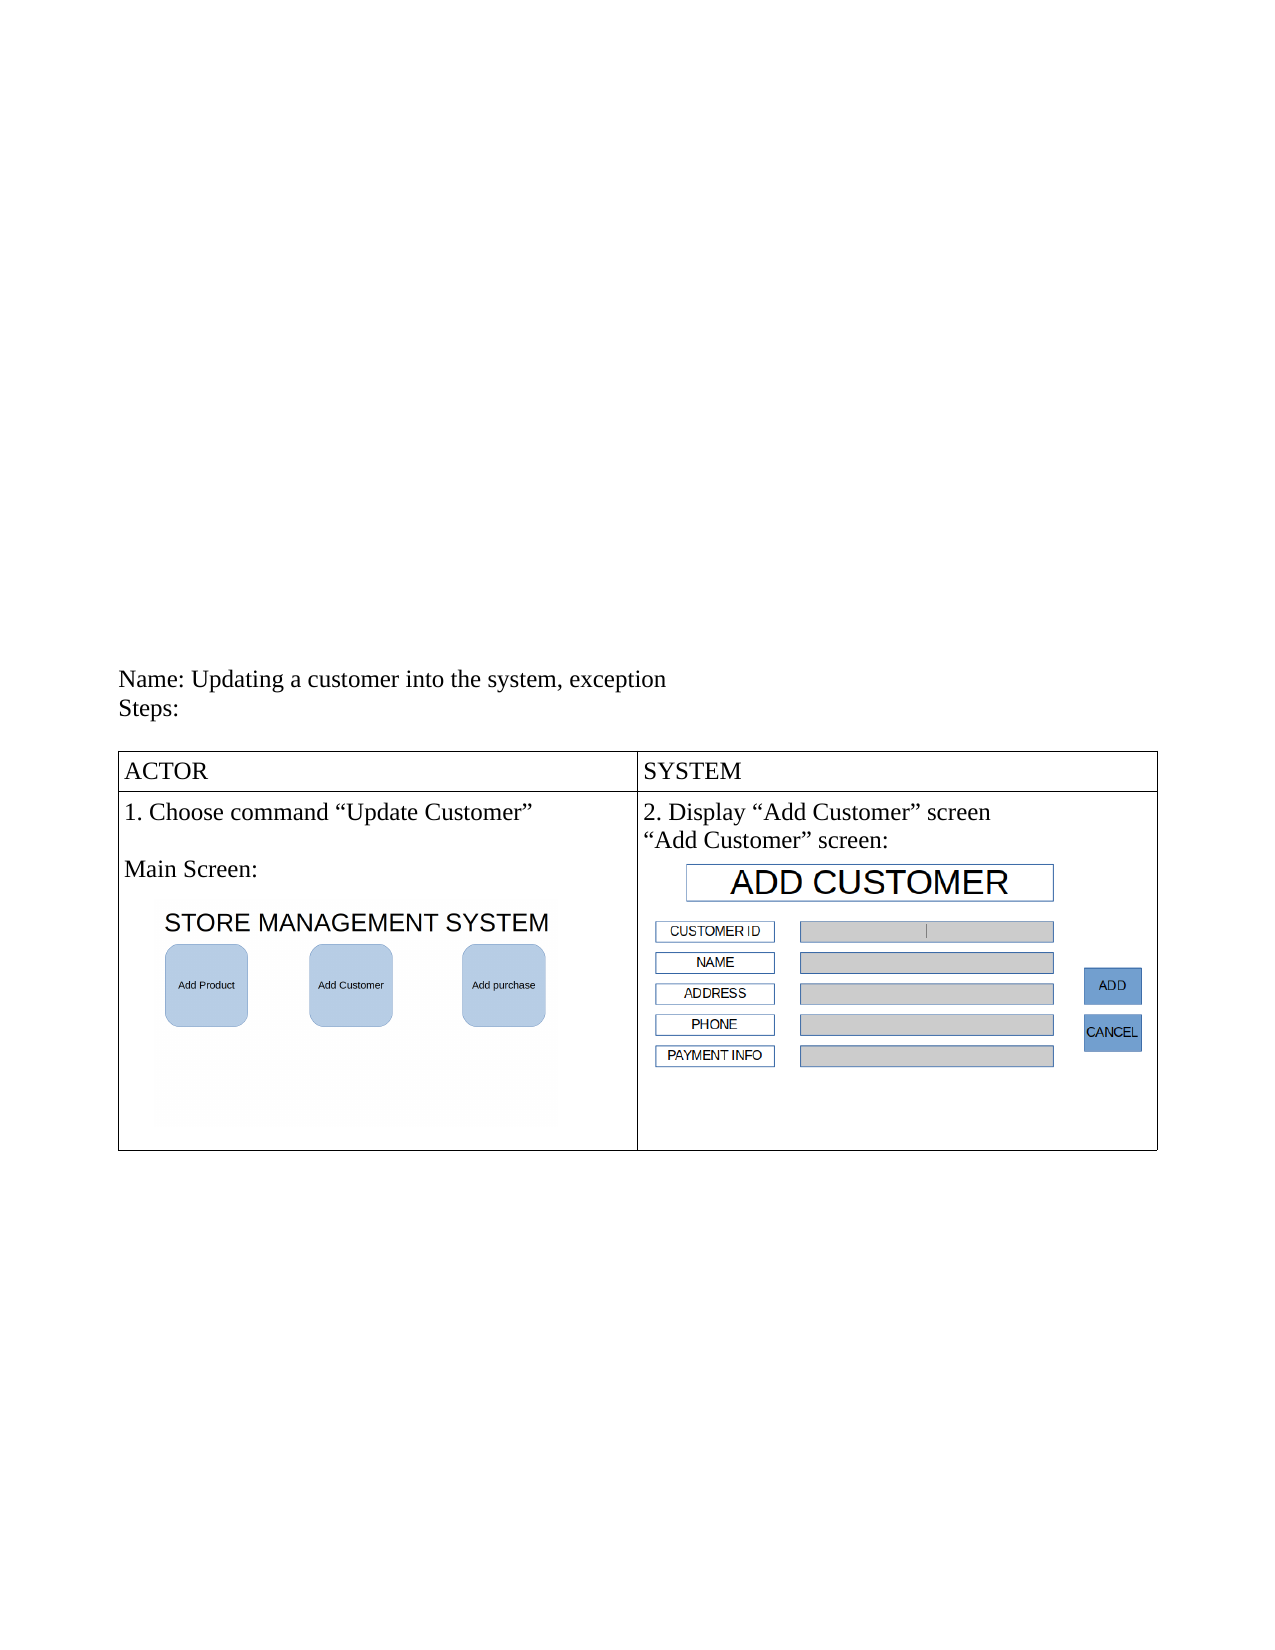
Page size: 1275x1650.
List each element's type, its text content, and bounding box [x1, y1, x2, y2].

table_header SYSTEM [638, 752, 1157, 791]
text Name: Updating a customer into the system, exception [118, 664, 1157, 693]
table_header ACTOR [119, 752, 637, 791]
picture [643, 854, 1152, 1116]
text Steps: [118, 693, 1157, 722]
table_cell 1. Choose command “Update Customer” Main Screen: [119, 792, 637, 1150]
table_cell 2. Display “Add Customer” screen “Add Customer” screen: [638, 792, 1157, 1150]
picture [154, 899, 558, 1127]
